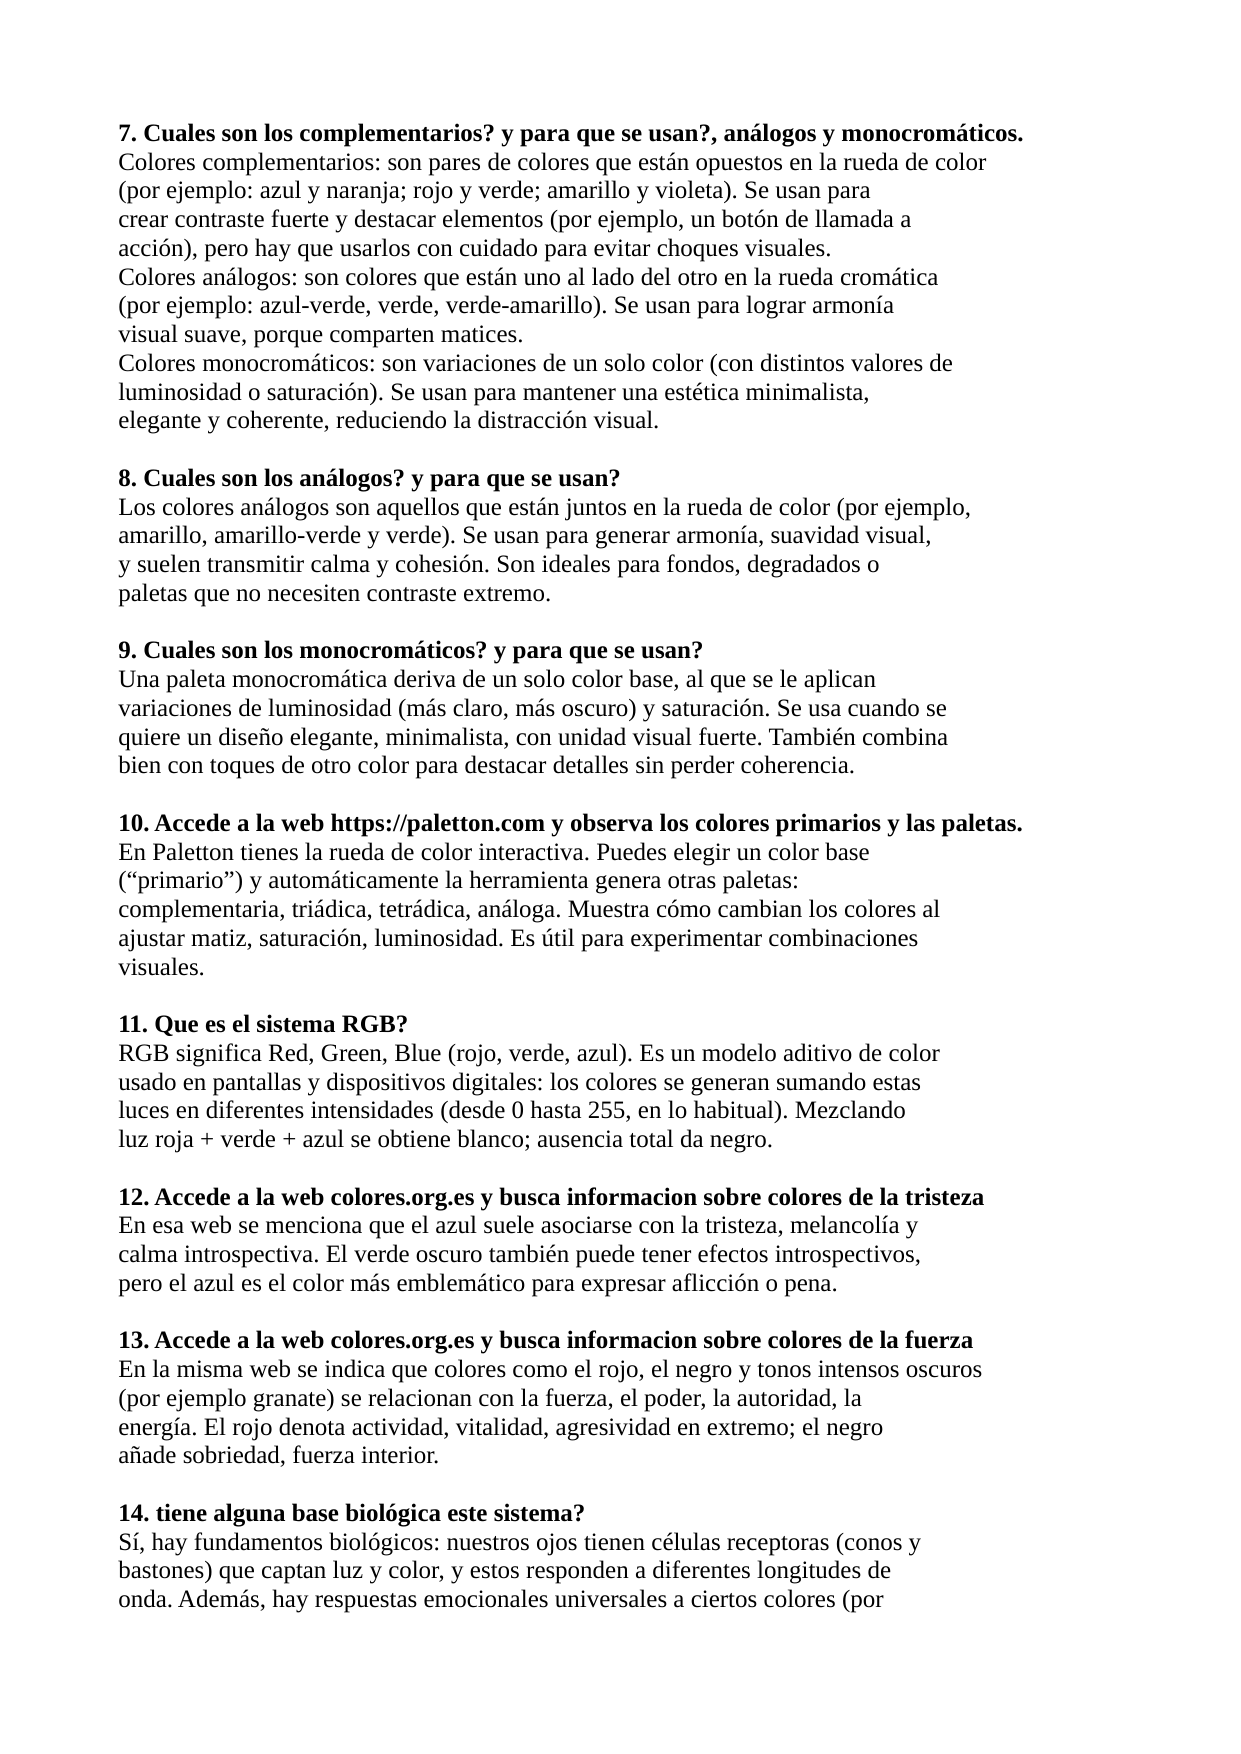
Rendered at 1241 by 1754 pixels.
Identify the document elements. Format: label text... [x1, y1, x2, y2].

text 12. Accede a la web colores.org.es y busca informacion sobre colores de la tristeza En esa web se menciona que el azul suele asociarse con la tristeza, melancolía y calma introspectiva. El verde oscuro también puede tener efectos introspectivos, pero el azul es el color más emblemático para expresar aflicción o pena. [118, 1182, 1122, 1297]
text 10. Accede a la web https://paletton.com y observa los colores primarios y las paletas. En Paletton tienes la rueda de color interactiva. Puedes elegir un color base (“primario”) y automáticamente la herramienta genera otras paletas: complementaria, triádica, tetrádica, análoga. Muestra cómo cambian los colores al ajustar matiz, saturación, luminosidad. Es útil para experimentar combinaciones visuales. [118, 808, 1122, 981]
text 11. Que es el sistema RGB? RGB significa Red, Green, Blue (rojo, verde, azul). Es un modelo aditivo de color usado en pantallas y dispositivos digitales: los colores se generan sumando estas luces en diferentes intensidades (desde 0 hasta 255, en lo habitual). Mezclando luz roja + verde + azul se obtiene blanco; ausencia total da negro. [118, 1009, 1122, 1153]
text 9. Cuales son los monocromáticos? y para que se usan? Una paleta monocromática deriva de un solo color base, al que se le aplican variaciones de luminosidad (más claro, más oscuro) y saturación. Se usa cuando se quiere un diseño elegante, minimalista, con unidad visual fuerte. También combina bien con toques de otro color para destacar detalles sin perder coherencia. [118, 636, 1122, 779]
text 7. Cuales son los complementarios? y para que se usan?, análogos y monocromáticos. Colores complementarios: son pares de colores que están opuestos en la rueda de color (por ejemplo: azul y naranja; rojo y verde; amarillo y violeta). Se usan para crear contraste fuerte y destacar elementos (por ejemplo, un botón de llamada a acción), pero hay que usarlos con cuidado para evitar choques visuales. Colores análogos: son colores que están uno al lado del otro en la rueda cromática (por ejemplo: azul-verde, verde, verde-amarillo). Se usan para lograr armonía visual suave, porque comparten matices. [118, 118, 1122, 348]
text 13. Accede a la web colores.org.es y busca informacion sobre colores de la fuerza En la misma web se indica que colores como el rojo, el negro y tonos intensos oscuros (por ejemplo granate) se relacionan con la fuerza, el poder, la autoridad, la energía. El rojo denota actividad, vitalidad, agresividad en extremo; el negro añade sobriedad, fuerza interior. [118, 1326, 1122, 1469]
text Colores monocromáticos: son variaciones de un solo color (con distintos valores de luminosidad o saturación). Se usan para mantener una estética minimalista, elegante y coherente, reduciendo la distracción visual. [118, 348, 1122, 434]
text 14. tiene alguna base biológica este sistema? Sí, hay fundamentos biológicos: nuestros ojos tienen células receptoras (conos y bastones) que captan luz y color, y estos responden a diferentes longitudes de onda. Además, hay respuestas emocionales universales a ciertos colores (por [118, 1498, 1122, 1613]
text 8. Cuales son los análogos? y para que se usan? Los colores análogos son aquellos que están juntos en la rueda de color (por ejemplo, amarillo, amarillo-verde y verde). Se usan para generar armonía, suavidad visual, y suelen transmitir calma y cohesión. Son ideales para fondos, degradados o paletas que no necesiten contraste extremo. [118, 463, 1122, 607]
